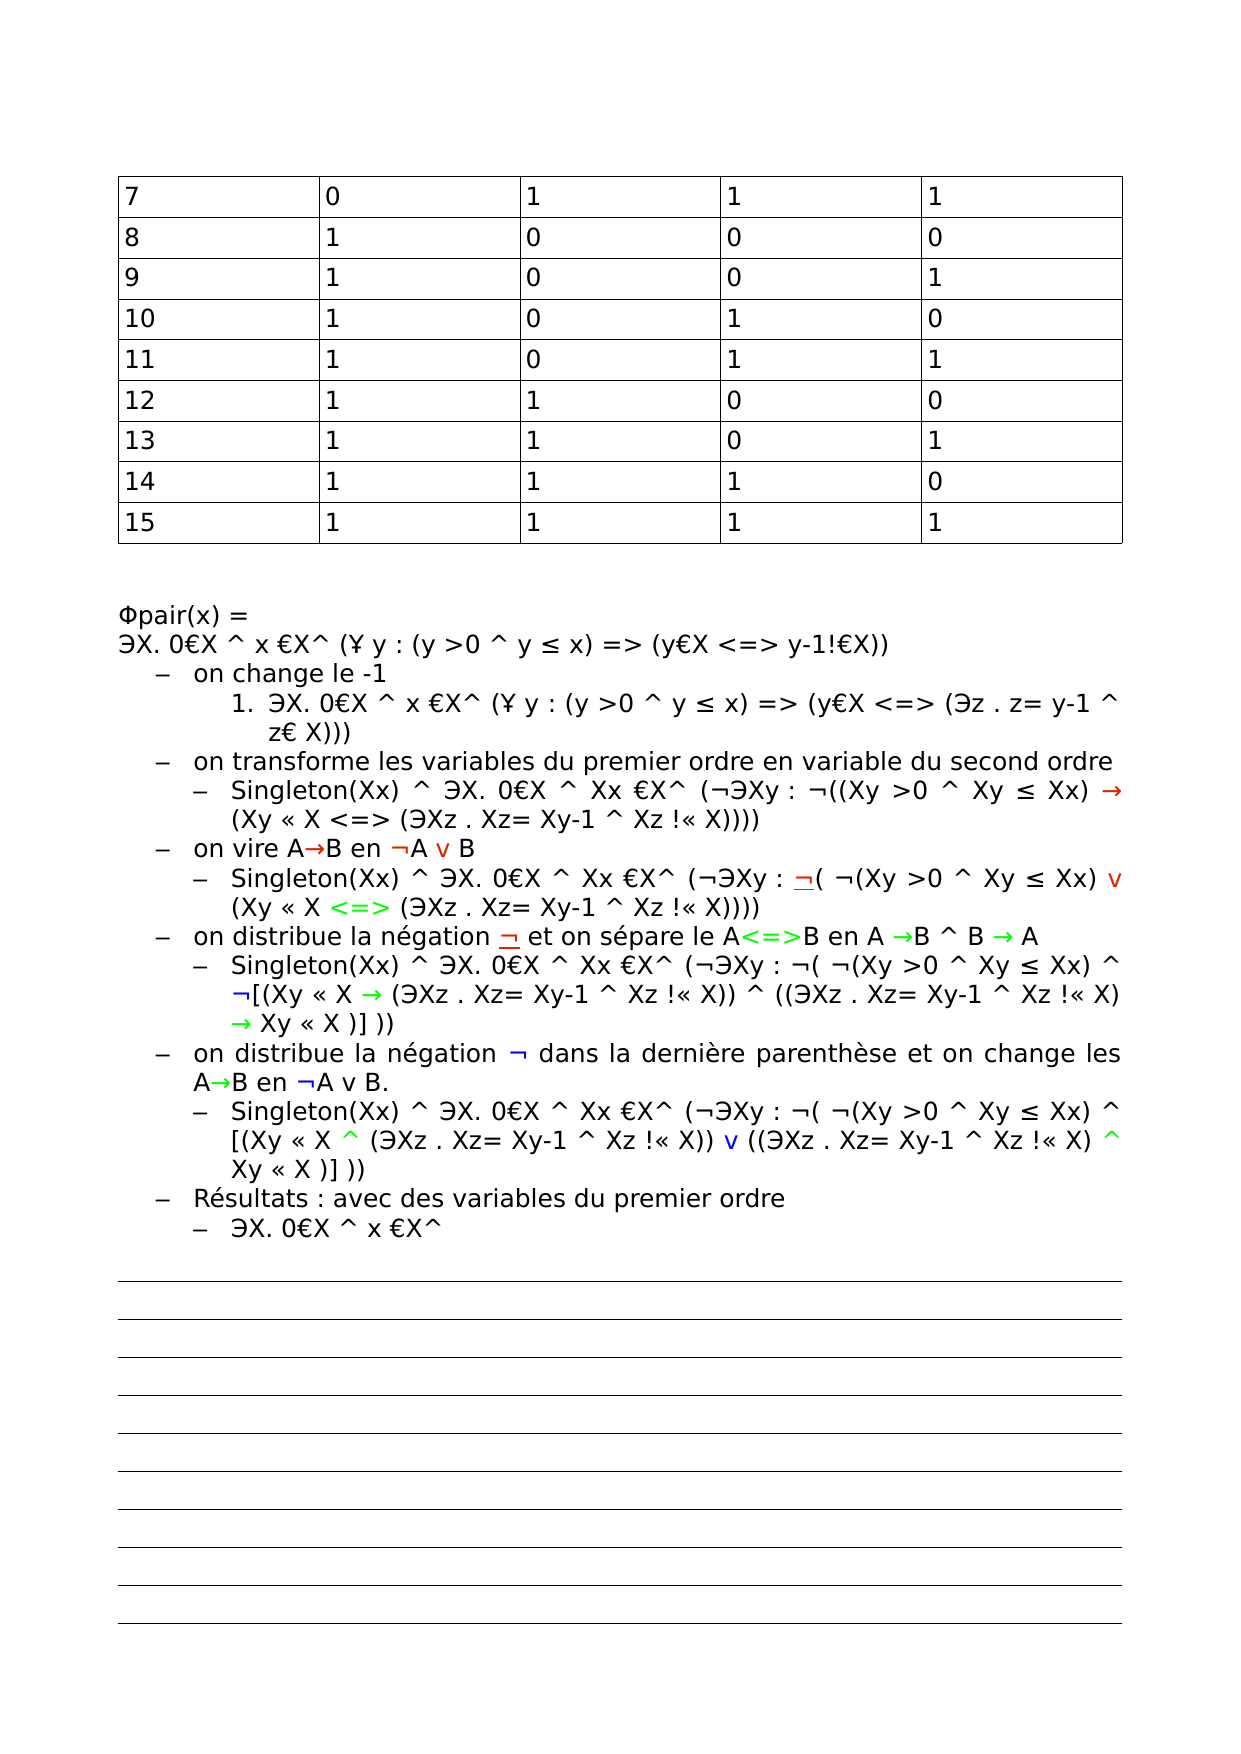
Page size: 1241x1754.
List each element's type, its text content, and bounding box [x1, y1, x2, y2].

table_cell 1 [521, 503, 720, 543]
table_cell 1 [521, 381, 720, 421]
table_cell 10 [119, 300, 319, 339]
table_cell 0 [721, 422, 921, 461]
table_cell 1 [521, 462, 720, 502]
table_cell 1 [521, 177, 720, 217]
table_cell 8 [119, 218, 319, 258]
table_cell 1 [721, 503, 921, 543]
list Singleton(Xx) ^ ЭX. 0€X ^ Xx €X^ (¬ЭXy : ¬( ¬(Xy >0 ^ Xy ≤ Xx) v (Xy « X <=> (ЭXz . Xz= Xy-1 ^ Xz !« X)))) [193, 864, 1122, 922]
table_cell 13 [119, 422, 319, 461]
table_cell 1 [922, 503, 1122, 543]
table_cell 0 [320, 177, 520, 217]
list Résultats : avec des variables du premier ordre [156, 1185, 1122, 1214]
table_cell 1 [721, 300, 921, 339]
table_cell 1 [320, 218, 520, 258]
table_cell 12 [119, 381, 319, 421]
table_cell 1 [320, 340, 520, 380]
table_cell 0 [922, 462, 1122, 502]
table_cell 11 [119, 340, 319, 380]
list ЭX. 0€X ^ x €X^ (Ұ y : (y >0 ^ y ≤ x) => (y€X <=> (Эz . z= y-1 ^ z€ X))) [231, 689, 1122, 747]
table_cell 1 [320, 422, 520, 461]
list ЭX. 0€X ^ x €X^ [193, 1214, 1122, 1243]
table_cell 1 [922, 340, 1122, 380]
table_cell 1 [721, 177, 921, 217]
table_cell 1 [320, 259, 520, 298]
list Singleton(Xx) ^ ЭX. 0€X ^ Xx €X^ (¬ЭXy : ¬((Xy >0 ^ Xy ≤ Xx) → (Xy « X <=> (ЭXz . Xz= Xy-1 ^ Xz !« X)))) [193, 776, 1122, 835]
table_cell 1 [721, 462, 921, 502]
table_cell 0 [721, 218, 921, 258]
table_cell 1 [320, 300, 520, 339]
list on vire A→B en ¬A v B [156, 835, 1122, 864]
text Φpair(x) = [118, 601, 1122, 631]
table_cell 0 [521, 218, 720, 258]
table_cell 1 [721, 340, 921, 380]
table_cell 0 [922, 218, 1122, 258]
table_cell 0 [521, 300, 720, 339]
table_cell 9 [119, 259, 319, 298]
text ЭX. 0€X ^ x €X^ (Ұ y : (y >0 ^ y ≤ x) => (y€X <=> y-1!€X)) [118, 631, 1122, 660]
table_cell 14 [119, 462, 319, 502]
table_cell 7 [119, 177, 319, 217]
table_cell 15 [119, 503, 319, 543]
table_cell 1 [320, 381, 520, 421]
table_cell 1 [922, 177, 1122, 217]
list Singleton(Xx) ^ ЭX. 0€X ^ Xx €X^ (¬ЭXy : ¬( ¬(Xy >0 ^ Xy ≤ Xx) ^ [(Xy « X ^ (ЭXz . Xz= Xy-1 ^ Xz !« X)) v ((ЭXz . Xz= Xy-1 ^ Xz !« X) ^ Xy « X )] )) [193, 1097, 1122, 1185]
table_cell 1 [922, 259, 1122, 298]
list on distribue la négation ¬ et on sépare le A<=>B en A →B ^ B → A [156, 922, 1122, 951]
list Singleton(Xx) ^ ЭX. 0€X ^ Xx €X^ (¬ЭXy : ¬( ¬(Xy >0 ^ Xy ≤ Xx) ^ ¬[(Xy « X → (ЭXz . Xz= Xy-1 ^ Xz !« X)) ^ ((ЭXz . Xz= Xy-1 ^ Xz !« X) → Xy « X )] )) [193, 951, 1122, 1039]
table_cell 1 [521, 422, 720, 461]
list on transforme les variables du premier ordre en variable du second ordre [156, 747, 1122, 776]
table_cell 0 [721, 381, 921, 421]
table_cell 0 [521, 259, 720, 298]
table_cell 1 [320, 503, 520, 543]
table_cell 1 [922, 422, 1122, 461]
table_cell 0 [922, 381, 1122, 421]
table_cell 1 [320, 462, 520, 502]
table_cell 0 [721, 259, 921, 298]
list on change le -1 [156, 660, 1122, 689]
table_cell 0 [922, 300, 1122, 339]
list on distribue la négation ¬ dans la dernière parenthèse et on change les A→B en ¬A v B. [156, 1039, 1122, 1097]
table_cell 0 [521, 340, 720, 380]
